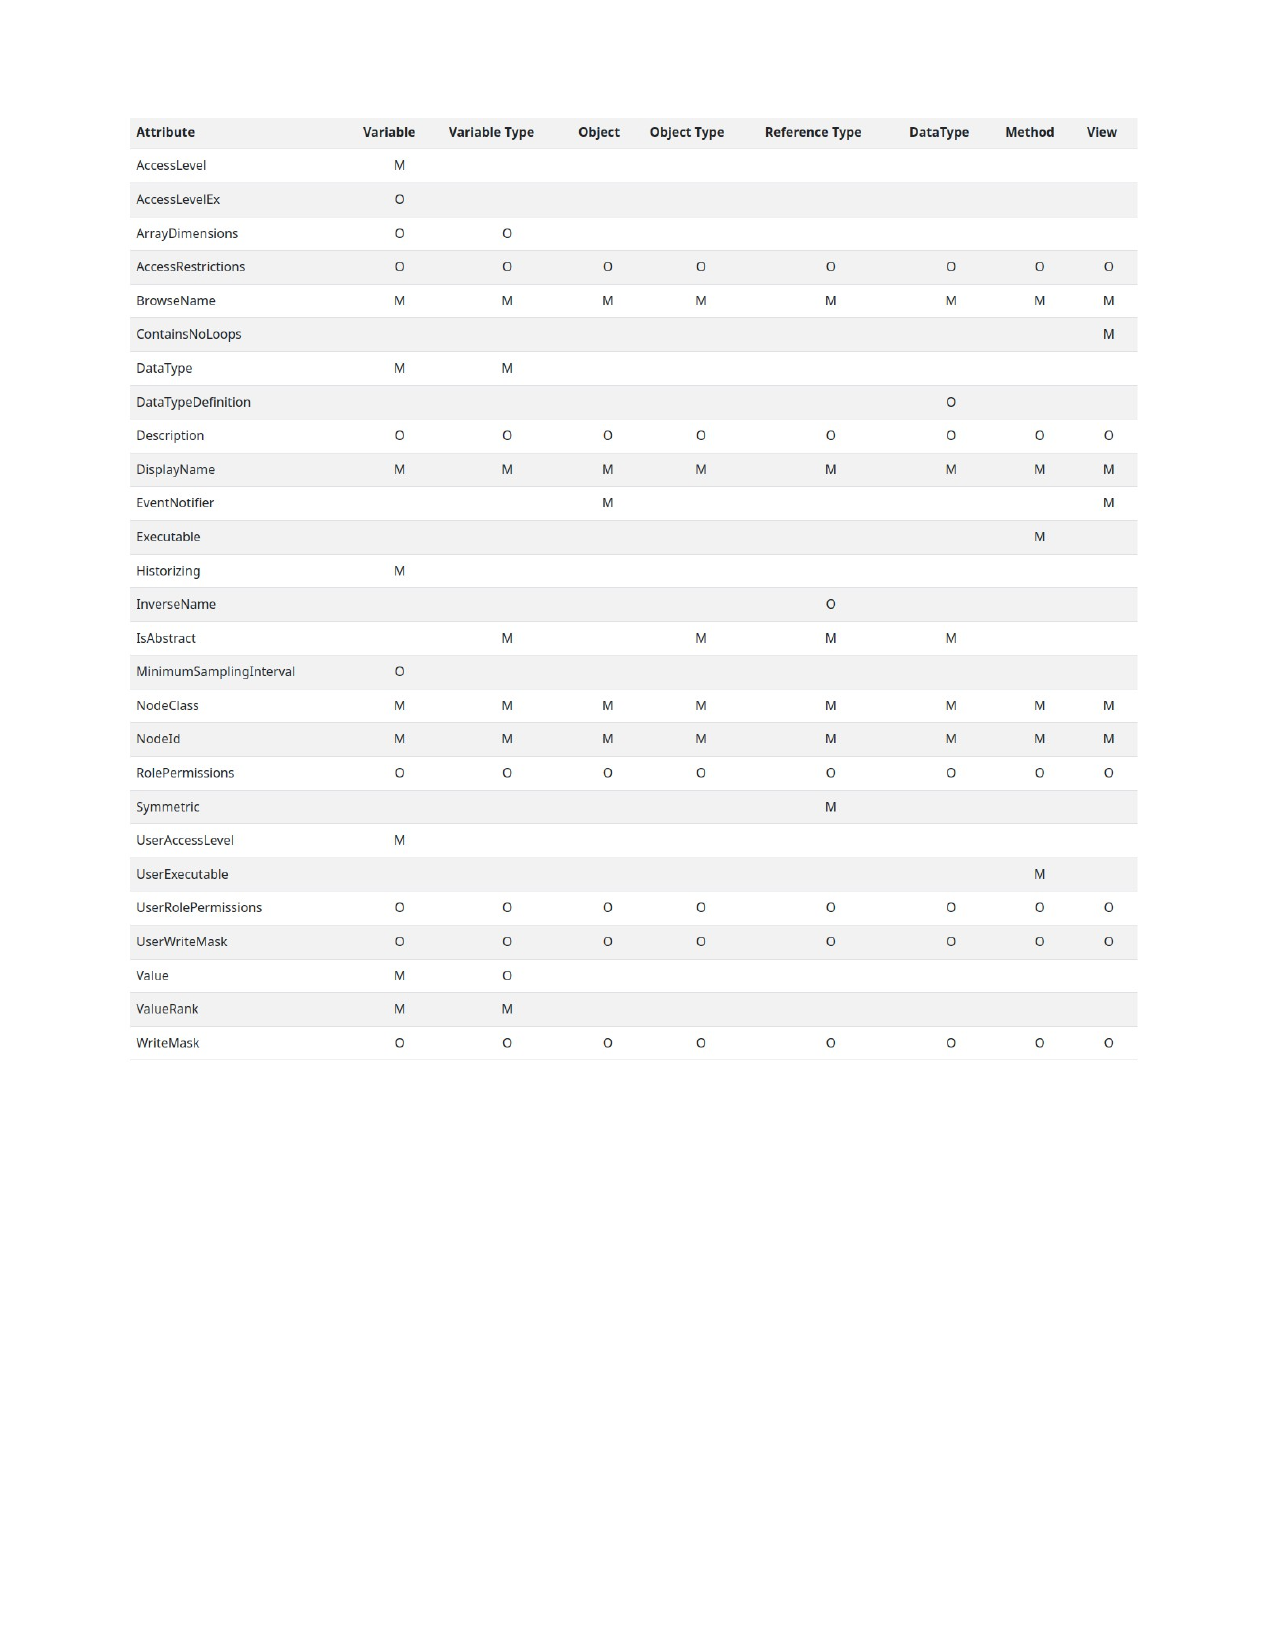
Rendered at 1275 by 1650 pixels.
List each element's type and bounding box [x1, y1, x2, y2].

picture [118, 118, 1157, 1063]
